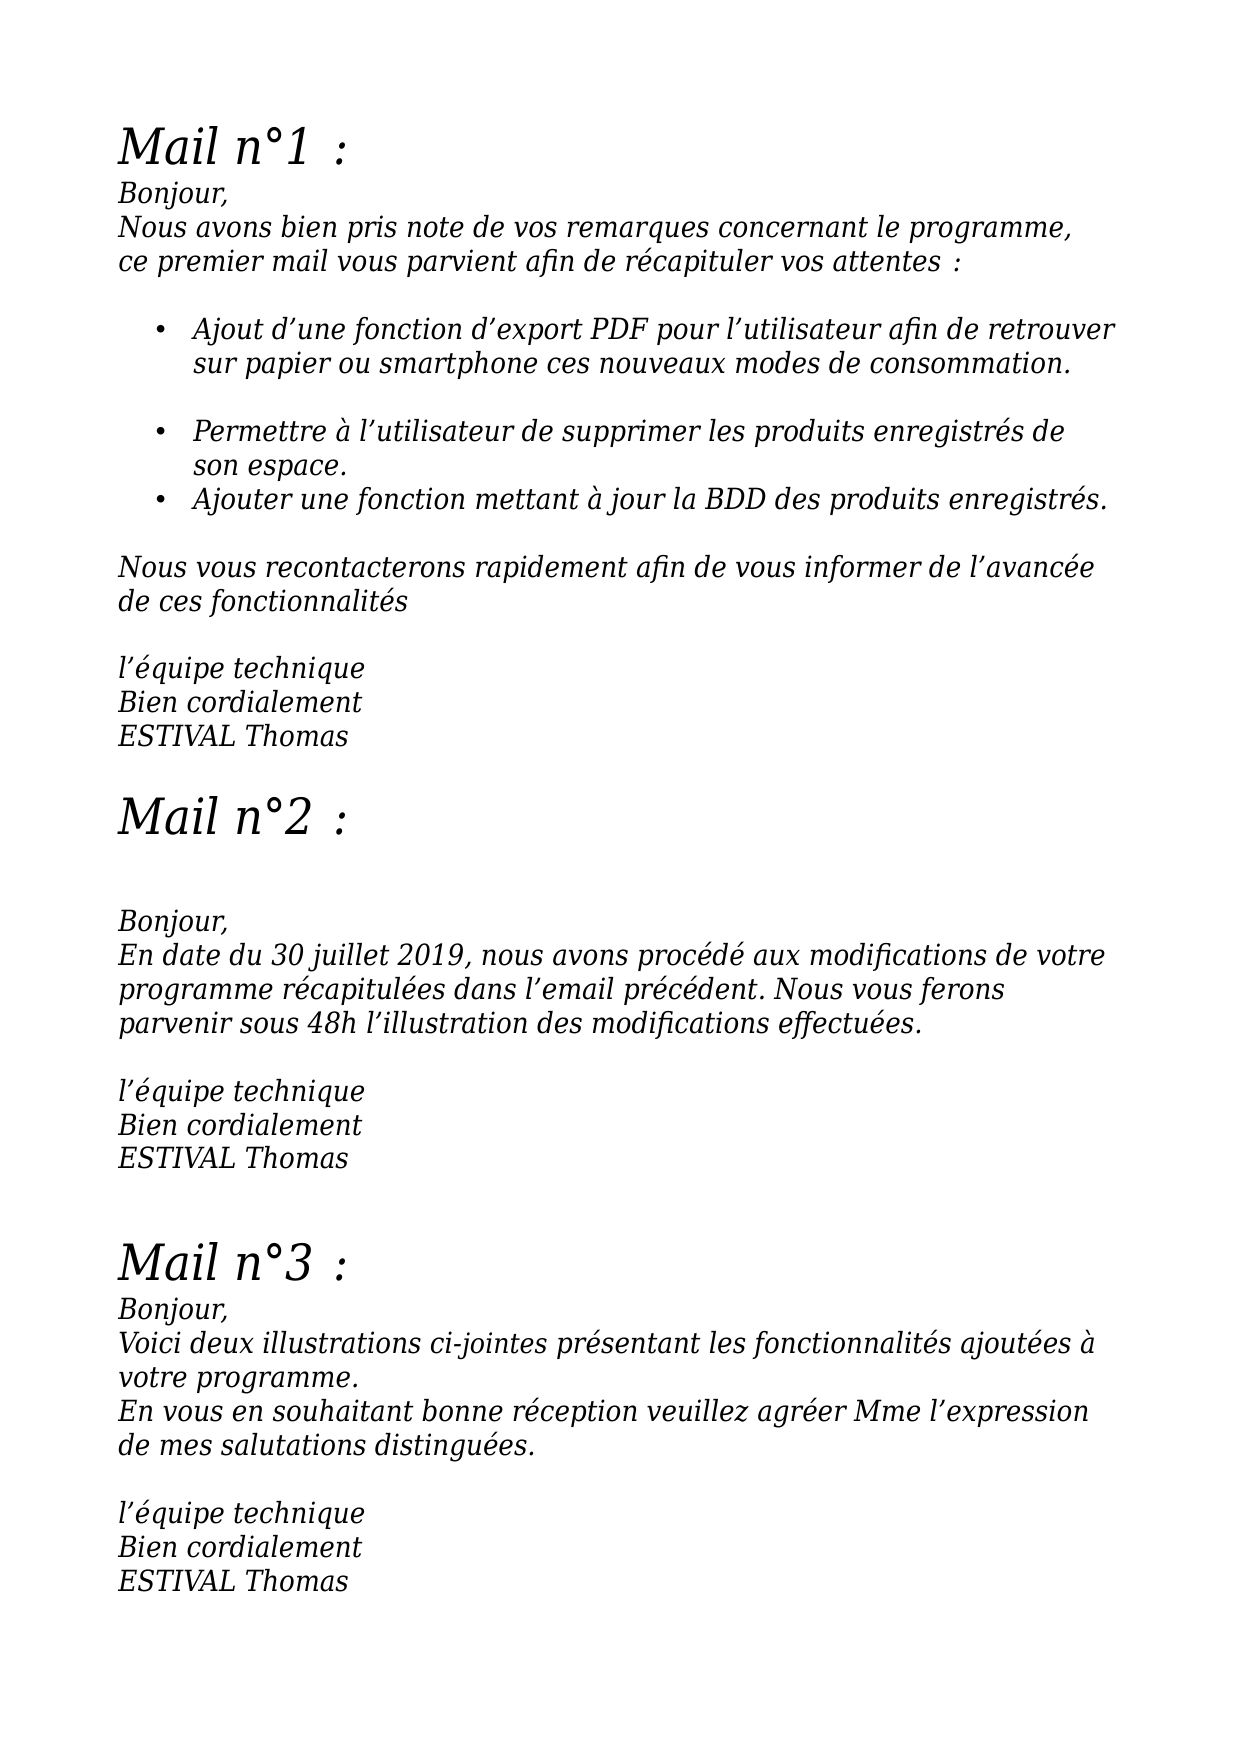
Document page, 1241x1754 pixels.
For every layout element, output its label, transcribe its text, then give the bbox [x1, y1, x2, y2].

text l’équipe technique [118, 652, 1122, 686]
text Bonjour, [118, 176, 1122, 210]
text Mail n°3 : [118, 1234, 1122, 1292]
text En vous en souhaitant bonne réception veuillez agréer Mme l’expression de mes salutations distinguées. [118, 1394, 1122, 1462]
text Bien cordialement [118, 1108, 1122, 1142]
text Mail n°1 : [118, 118, 1122, 176]
text Nous avons bien pris note de vos remarques concernant le programme, [118, 210, 1122, 244]
text Bonjour, [118, 1292, 1122, 1326]
text ESTIVAL Thomas [118, 720, 1122, 754]
text Bien cordialement [118, 1530, 1122, 1564]
text ESTIVAL Thomas [118, 1142, 1122, 1176]
list Permettre à l’utilisateur de supprimer les produits enregistrés de son espace. [156, 414, 1122, 482]
text ce premier mail vous parvient afin de récapituler vos attentes : [118, 244, 1122, 278]
list Ajouter une fonction mettant à jour la BDD des produits enregistrés. [156, 482, 1122, 516]
text ESTIVAL Thomas [118, 1564, 1122, 1598]
text En date du 30 juillet 2019, nous avons procédé aux modifications de votre programme récapitulées dans l’email précédent. Nous vous ferons parvenir sous 48h l’illustration des modifications effectuées. [118, 938, 1122, 1040]
text Bien cordialement [118, 686, 1122, 720]
text Nous vous recontacterons rapidement afin de vous informer de l’avancée de ces fonctionnalités [118, 550, 1122, 618]
text Voici deux illustrations ci-jointes présentant les fonctionnalités ajoutées à votre programme. [118, 1326, 1122, 1394]
text l’équipe technique [118, 1496, 1122, 1530]
text Bonjour, [118, 904, 1122, 938]
list Ajout d’une fonction d’export PDF pour l’utilisateur afin de retrouver sur papier ou smartphone ces nouveaux modes de consommation. [156, 312, 1122, 380]
text l’équipe technique [118, 1074, 1122, 1108]
text Mail n°2 : [118, 788, 1122, 846]
